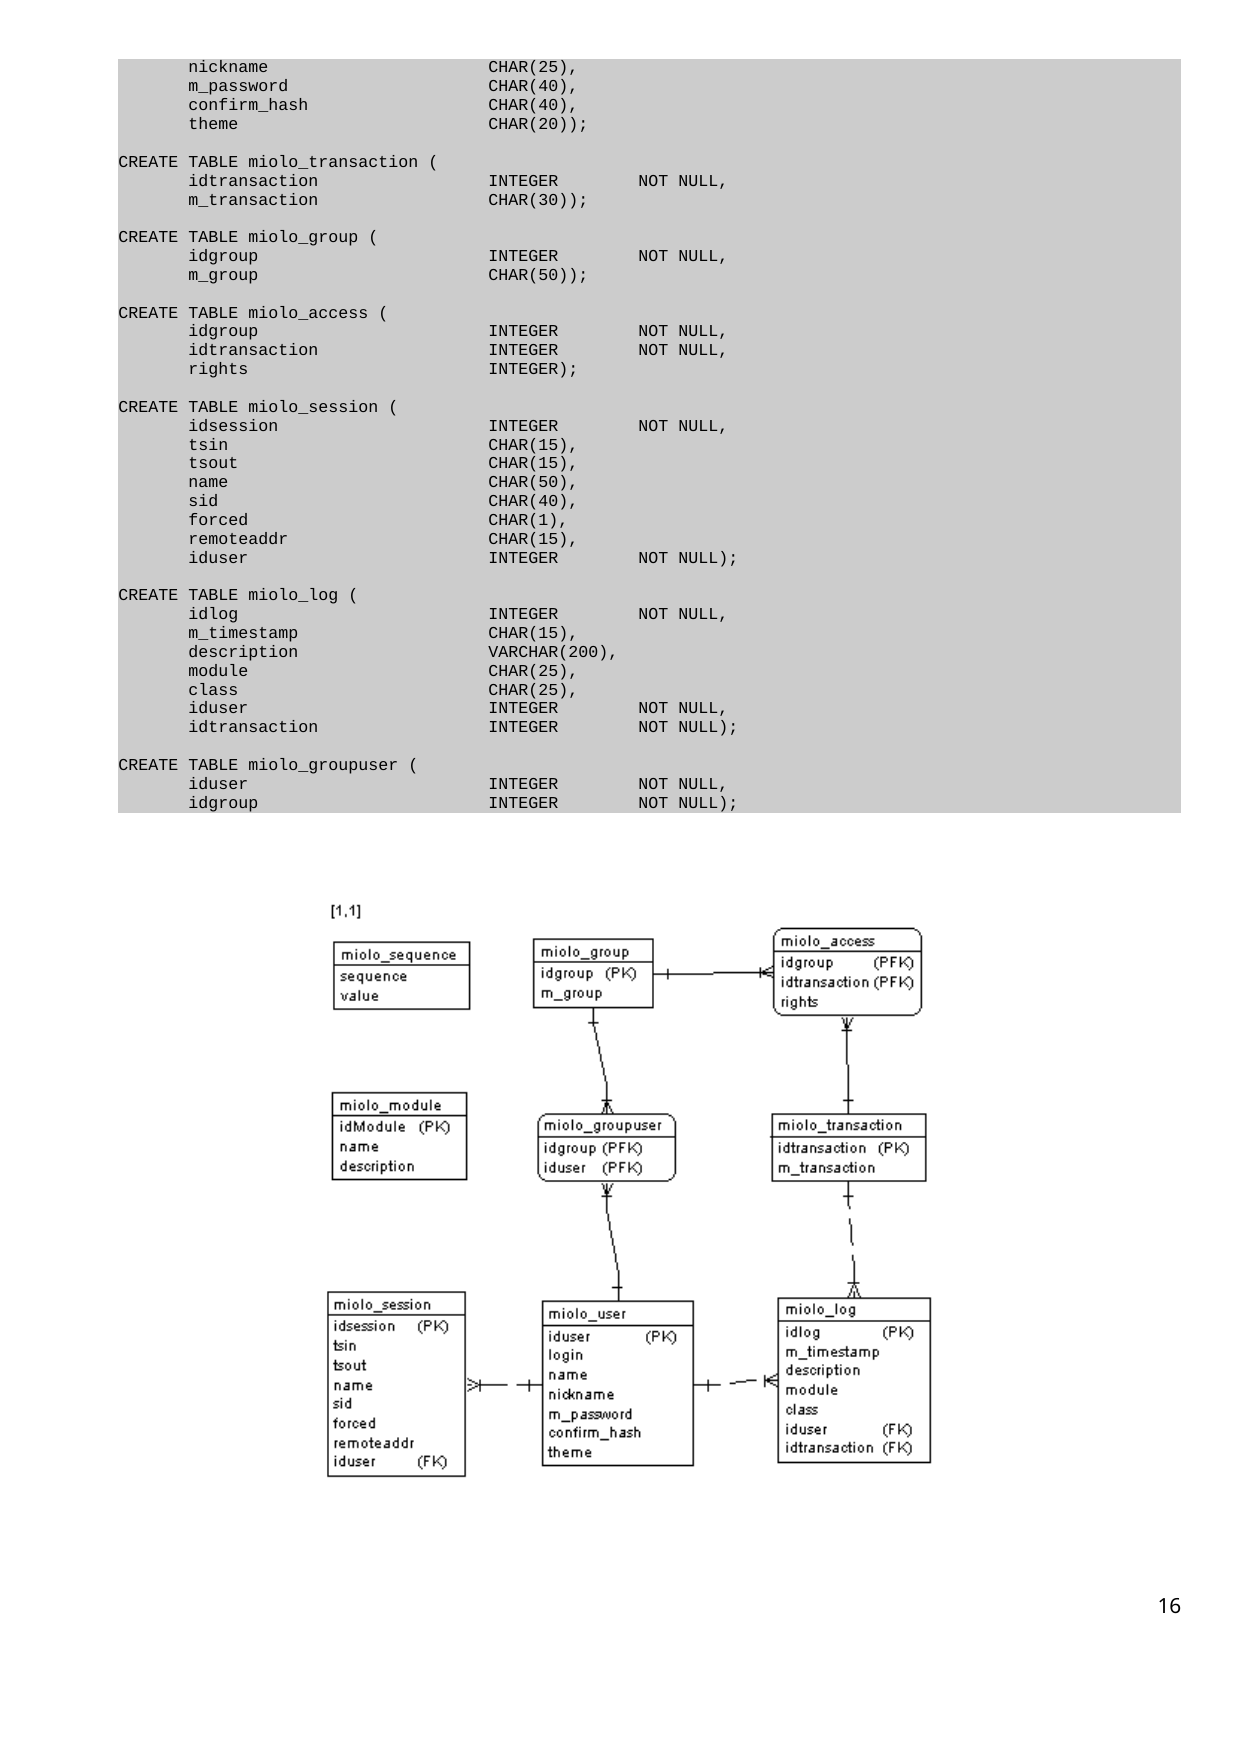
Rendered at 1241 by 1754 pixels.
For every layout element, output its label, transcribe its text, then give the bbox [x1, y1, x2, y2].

text class CHAR(25), [118, 681, 1181, 700]
text rights INTEGER); [118, 361, 1181, 379]
text CREATE TABLE miolo_session ( [118, 398, 1181, 417]
text idtransaction INTEGER NOT NULL, [118, 342, 1181, 361]
text idgroup INTEGER NOT NULL, [118, 248, 1181, 266]
text m_password CHAR(40), [118, 78, 1181, 97]
text idtransaction INTEGER NOT NULL); [118, 719, 1181, 738]
text theme CHAR(20)); [118, 116, 1181, 134]
text idtransaction INTEGER NOT NULL, [118, 172, 1181, 191]
text m_timestamp CHAR(15), [118, 625, 1181, 643]
text description VARCHAR(200), [118, 643, 1181, 662]
text sid CHAR(40), [118, 493, 1181, 512]
text iduser INTEGER NOT NULL, [118, 700, 1181, 719]
text tsin CHAR(15), [118, 436, 1181, 455]
text nickname CHAR(25), [118, 59, 1181, 78]
text idgroup INTEGER NOT NULL); [118, 794, 1181, 813]
text CREATE TABLE miolo_transaction ( [118, 153, 1181, 172]
text iduser INTEGER NOT NULL); [118, 549, 1181, 568]
text forced CHAR(1), [118, 512, 1181, 530]
text idlog INTEGER NOT NULL, [118, 606, 1181, 625]
text iduser INTEGER NOT NULL, [118, 776, 1181, 794]
text confirm_hash CHAR(40), [118, 97, 1181, 116]
text m_transaction CHAR(30)); [118, 191, 1181, 210]
text remoteaddr CHAR(15), [118, 530, 1181, 549]
text module CHAR(25), [118, 662, 1181, 681]
text CREATE TABLE miolo_access ( [118, 304, 1181, 323]
text tsout CHAR(15), [118, 455, 1181, 474]
text idgroup INTEGER NOT NULL, [118, 323, 1181, 342]
text CREATE TABLE miolo_groupuser ( [118, 757, 1181, 776]
text CREATE TABLE miolo_log ( [118, 587, 1181, 606]
picture [323, 893, 976, 1535]
text m_group CHAR(50)); [118, 266, 1181, 285]
text CREATE TABLE miolo_group ( [118, 229, 1181, 248]
text idsession INTEGER NOT NULL, [118, 417, 1181, 436]
text name CHAR(50), [118, 474, 1181, 493]
